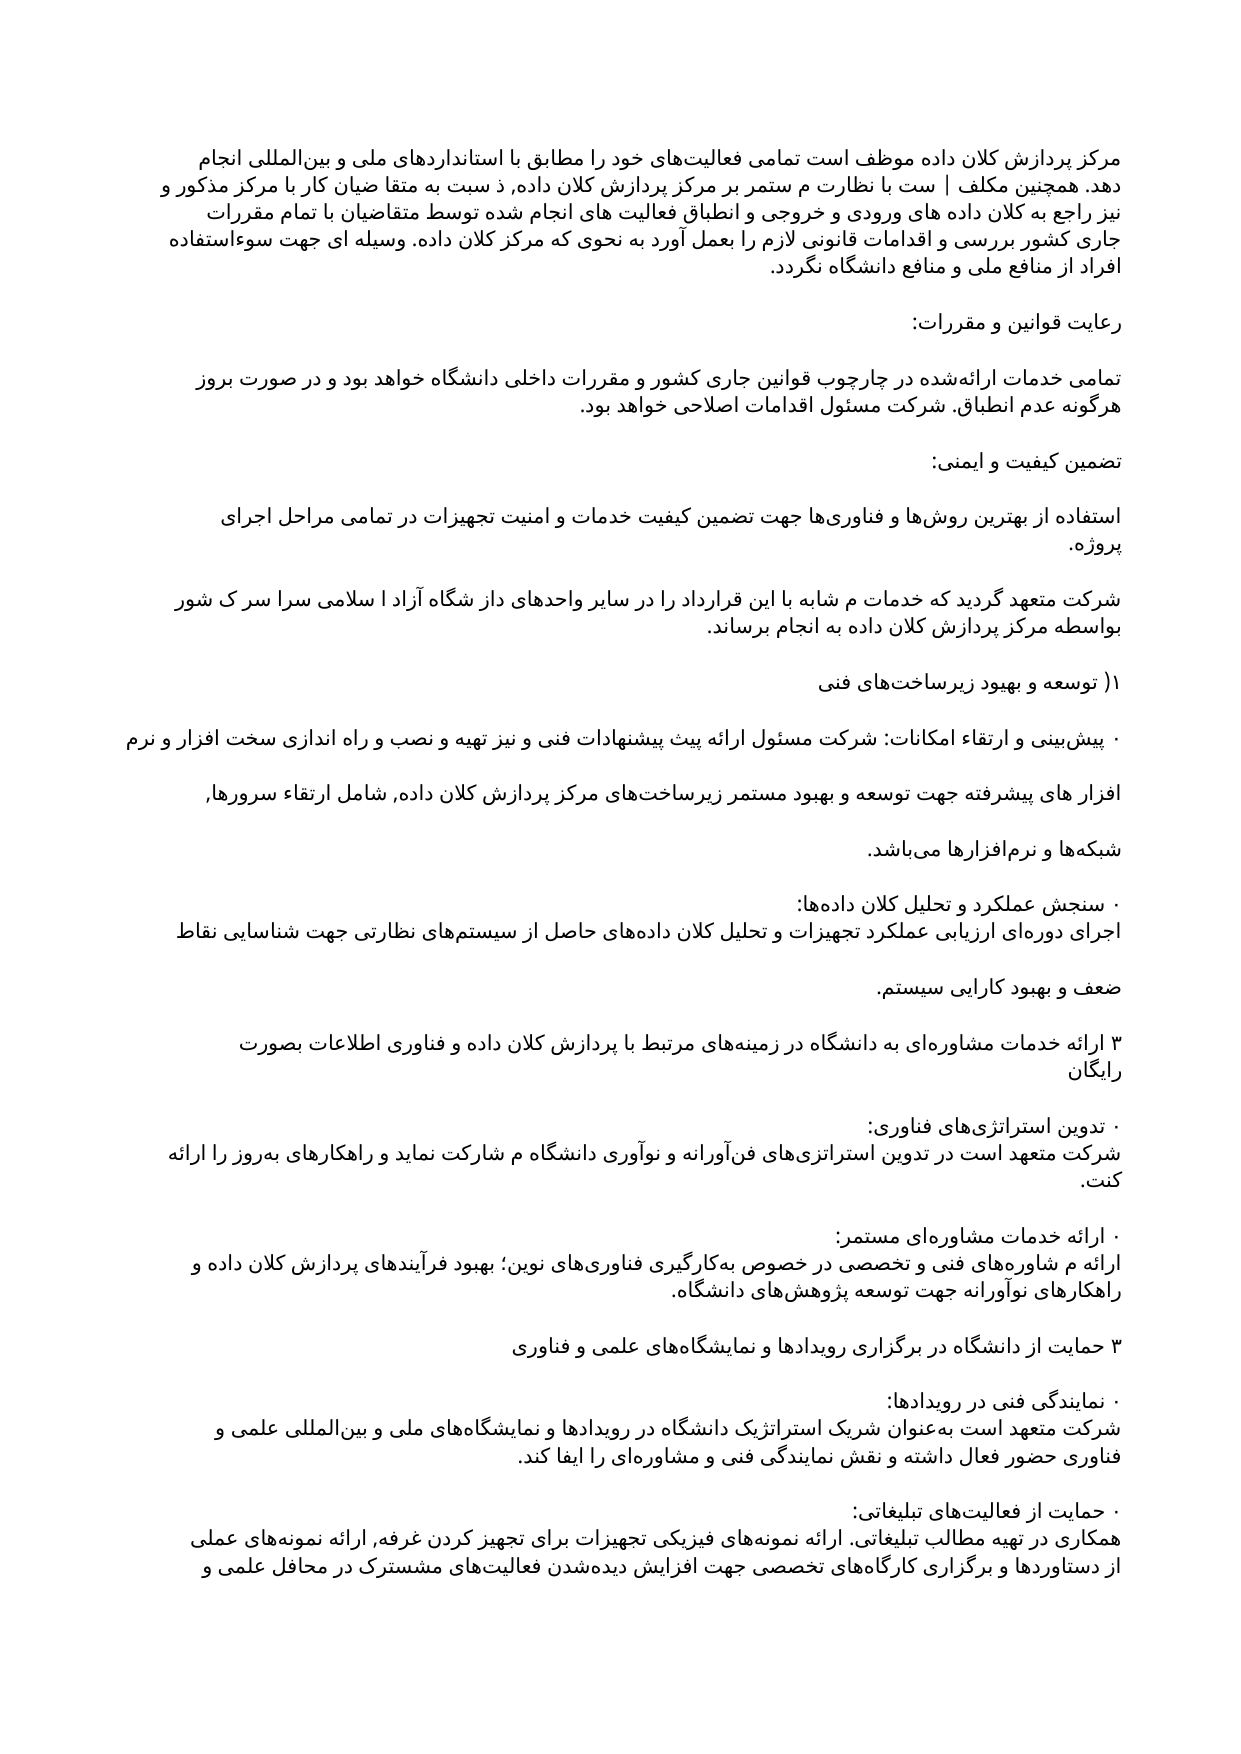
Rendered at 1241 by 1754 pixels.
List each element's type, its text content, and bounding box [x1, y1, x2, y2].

text افراد از منافع ملی و منافع دانشگاه نگردد. [118, 255, 1122, 282]
text از دستاوردها و برگزاری کارگاه‌های تخصصی جهت افزایش دیده‌شدن فعالیت‌های مشسترک در محافل علمی و [118, 1554, 1122, 1582]
text ۰ تدوین استراتژی‌های فناوری: [118, 1114, 1122, 1142]
text ارائه م شاوره‌های فنی و تخصصی در خصوص به‌کارگیری فناوری‌های نوین؛ بهبود فرآیندهای پردازش کلان داده و [118, 1252, 1122, 1279]
text پروژه. [118, 532, 1122, 559]
text ۳ ارائه خدمات مشاوره‌ای به دانشگاه در زمینه‌های مرتبط با پردازش کلان داده و فناوری اطلاعات بصورت [118, 1032, 1122, 1059]
text دهد. همچنین مکلف | ست با نظارت م ستمر بر مرکز پردازش کلان داده, ذ سبت به متقا ضیان کار با مرکز مذکور و [118, 174, 1122, 201]
text بواسطه مرکز پردازش کلان داده به انجام برساند. [118, 615, 1122, 642]
text شبکه‌ها و نرم‌افزارها می‌باشد. [118, 837, 1122, 865]
text اجرای دوره‌ای ارزیابی عملکرد تجهیزات و تحلیل کلان داده‌های حاصل از سیستم‌های نظارتی جهت شناسایی نقاط [118, 920, 1122, 947]
text کنت. [118, 1169, 1122, 1196]
text ضعف و بهبود کارایی سیستم. [118, 976, 1122, 1003]
text راهکارهای نوآورانه جهت توسعه پژوهش‌های دانشگاه. [118, 1279, 1122, 1306]
text ۰ سنجش عملکرد و تحلیل کلان داده‌ها: [118, 893, 1122, 920]
text جاری کشور بررسی و اقدامات قانونی لازم را بعمل آورد به نحوی که مرکز کلان داده. وسیله ای جهت سوءاستفاده [118, 228, 1122, 255]
text همکاری در تهیه مطالب تبلیغاتی. ارائه نمونه‌های فیزیکی تجهیزات برای تجهیز کردن غرفه, ارائه نمونه‌های عملی [118, 1527, 1122, 1554]
text مرکز پردازش کلان داده موظف است تمامی فعالیت‌های خود را مطابق با استانداردهای ملی و بین‌المللی انجام [118, 147, 1122, 174]
text شرکت متعهد است به‌عنوان شریک استراتژیک دانشگاه در رویدادها و نمایشگاه‌های ملی و بین‌المللی علمی و [118, 1417, 1122, 1444]
text تضمین کیفیت و ایمنی: [118, 449, 1122, 477]
text ۰ ارائه خدمات مشاوره‌ای مستمر: [118, 1224, 1122, 1252]
text فناوری حضور فعال داشته و نقش نمایندگی فنی و مشاوره‌ای را ایفا کند. [118, 1444, 1122, 1472]
text افزار های پیشرفته جهت توسعه و بهبود مستمر زیرساخت‌های مرکز پردازش کلان داده, شامل ارتقاء سرورها, [118, 782, 1122, 809]
text نیز راجع به کلان داده های ورودی و خروجی و انطباق فعالیت های انجام شده توسط متقاضیان با تمام مقررات [118, 201, 1122, 228]
text رعایت قوانین و مقررات: [118, 311, 1122, 338]
text رایگان [118, 1059, 1122, 1086]
text ۰ حمایت از فعالیت‌های تبلیغاتی: [118, 1500, 1122, 1527]
text شرکت متعهد است در تدوین استراتزی‌های فن‌آورانه و نوآوری دانشگاه م شارکت نماید و راهکارهای به‌روز را ارائه [118, 1142, 1122, 1169]
text ۱( توسعه و بهیود زیرساخت‌های فنی [118, 671, 1122, 698]
text هرگونه عدم انطباق. شرکت مسئول اقدامات اصلاحی خواهد بود. [118, 394, 1122, 421]
text ۰ پیش‌بینی و ارتقاء امکانات: شرکت مسئول ارائه پیث پیشنهادات فنی و نیز تهیه و نصب و راه اندازی سخت افزار و نرم [118, 726, 1122, 753]
text شرکت متعهد گردید که خدمات م شابه با اين قرارداد را در ساير واحدهای داز شگاه آزاد ا سلامی سرا سر ک شور [118, 588, 1122, 615]
text ۳ حمایت از دانشگاه در برگزاری رویدادها و نمایشگاه‌های علمی و فناوری [118, 1334, 1122, 1362]
text ۰ نمایندگی فنی در رویدادها: [118, 1390, 1122, 1417]
text تمامی خدمات ارائه‌شده در چارچوب قوانین جاری کشور و مقررات داخلی دانشگاه خواهد بود و در صورت بروز [118, 367, 1122, 394]
text استفاده از بهترین روش‌ها و فناوری‌ها جهت تضمین کیفیت خدمات و امنیت تجهیزات در تمامی مراحل اجرای [118, 505, 1122, 532]
